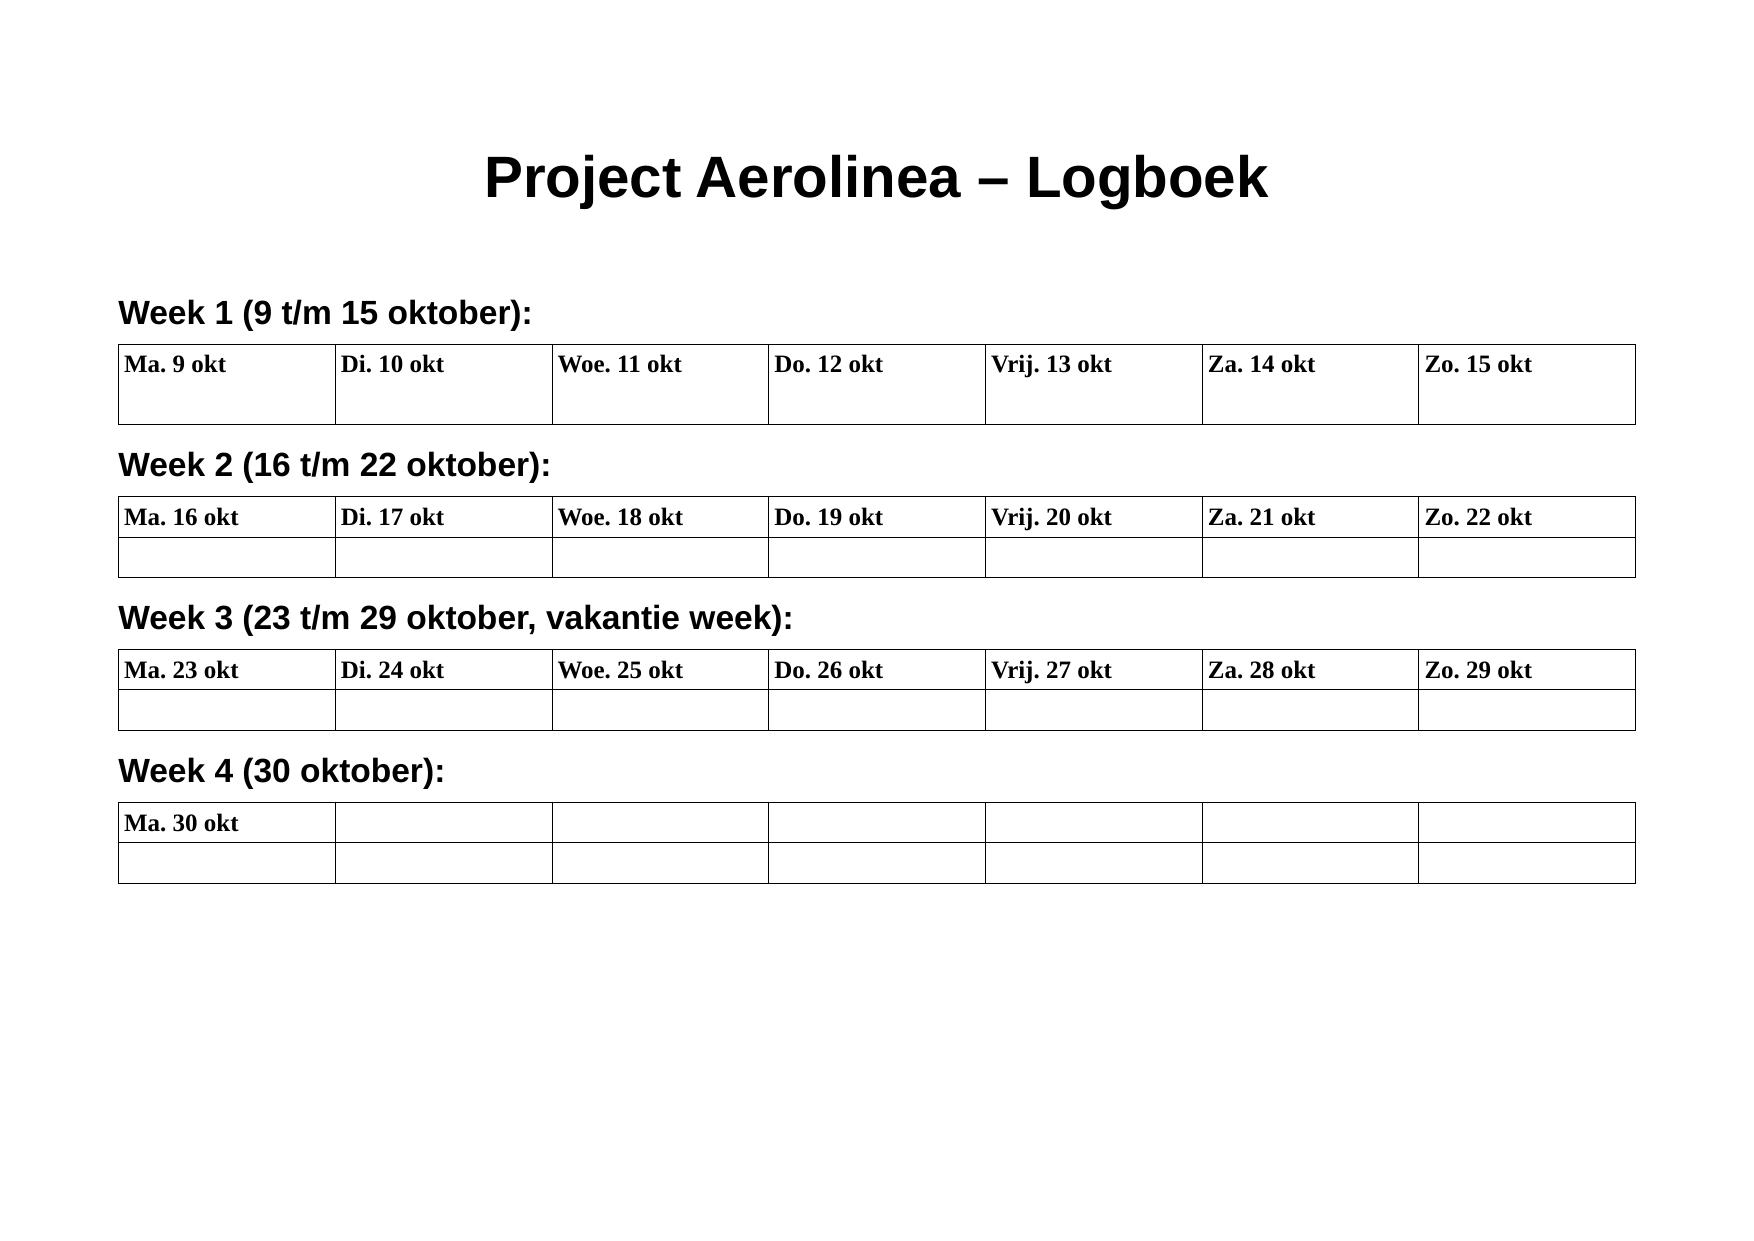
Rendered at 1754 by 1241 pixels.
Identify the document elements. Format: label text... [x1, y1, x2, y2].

table_header Woe. 18 okt [553, 497, 768, 537]
table_header Zo. 15 okt [1419, 345, 1635, 384]
table_header Za. 28 okt [1203, 650, 1418, 689]
table_cell [336, 384, 552, 424]
table_header Di. 24 okt [336, 650, 552, 689]
table_cell [119, 384, 335, 424]
table_cell [1419, 538, 1635, 577]
table_cell [1203, 843, 1418, 882]
table_cell [769, 690, 985, 730]
table_cell [769, 384, 985, 424]
table_cell [769, 538, 985, 577]
table_header Zo. 22 okt [1419, 497, 1635, 537]
table_cell [1203, 384, 1418, 424]
table_cell [553, 384, 768, 424]
table_cell [553, 843, 768, 882]
table_header Do. 19 okt [769, 497, 985, 537]
subtitle Week 3 (23 t/m 29 oktober, vakantie week): [118, 598, 1635, 637]
table_cell [1203, 538, 1418, 577]
table_cell [336, 538, 552, 577]
table_header Vrij. 20 okt [986, 497, 1202, 537]
table_cell [119, 538, 335, 577]
table_cell [769, 843, 985, 882]
table_cell [336, 690, 552, 730]
table_header Woe. 11 okt [553, 345, 768, 384]
table_cell [986, 843, 1202, 882]
table_header [553, 803, 768, 842]
table_header [1203, 803, 1418, 842]
table_header Do. 26 okt [769, 650, 985, 689]
table_header Di. 17 okt [336, 497, 552, 537]
table_cell [1419, 690, 1635, 730]
table_cell [1203, 690, 1418, 730]
table_cell [1419, 384, 1635, 424]
table_header [986, 803, 1202, 842]
table_header Ma. 16 okt [119, 497, 335, 537]
title Project Aerolinea – Logboek [118, 143, 1635, 210]
table_header Ma. 30 okt [119, 803, 335, 842]
table_header [336, 803, 552, 842]
table_header [1419, 803, 1635, 842]
table_header Di. 10 okt [336, 345, 552, 384]
table_header Za. 21 okt [1203, 497, 1418, 537]
table_cell [336, 843, 552, 882]
table_header Ma. 9 okt [119, 345, 335, 384]
table_header Woe. 25 okt [553, 650, 768, 689]
table_cell [986, 538, 1202, 577]
table_header Za. 14 okt [1203, 345, 1418, 384]
table_cell [986, 690, 1202, 730]
table_cell [119, 843, 335, 882]
table_cell [553, 690, 768, 730]
table_header Ma. 23 okt [119, 650, 335, 689]
table_header Vrij. 27 okt [986, 650, 1202, 689]
subtitle Week 2 (16 t/m 22 oktober): [118, 445, 1635, 484]
table_cell [553, 538, 768, 577]
table_header Zo. 29 okt [1419, 650, 1635, 689]
table_header Vrij. 13 okt [986, 345, 1202, 384]
subtitle Week 1 (9 t/m 15 oktober): [118, 293, 1635, 331]
table_cell [1419, 843, 1635, 882]
table_cell [119, 690, 335, 730]
table_cell [986, 384, 1202, 424]
table_header [769, 803, 985, 842]
table_header Do. 12 okt [769, 345, 985, 384]
subtitle Week 4 (30 oktober): [118, 751, 1635, 789]
